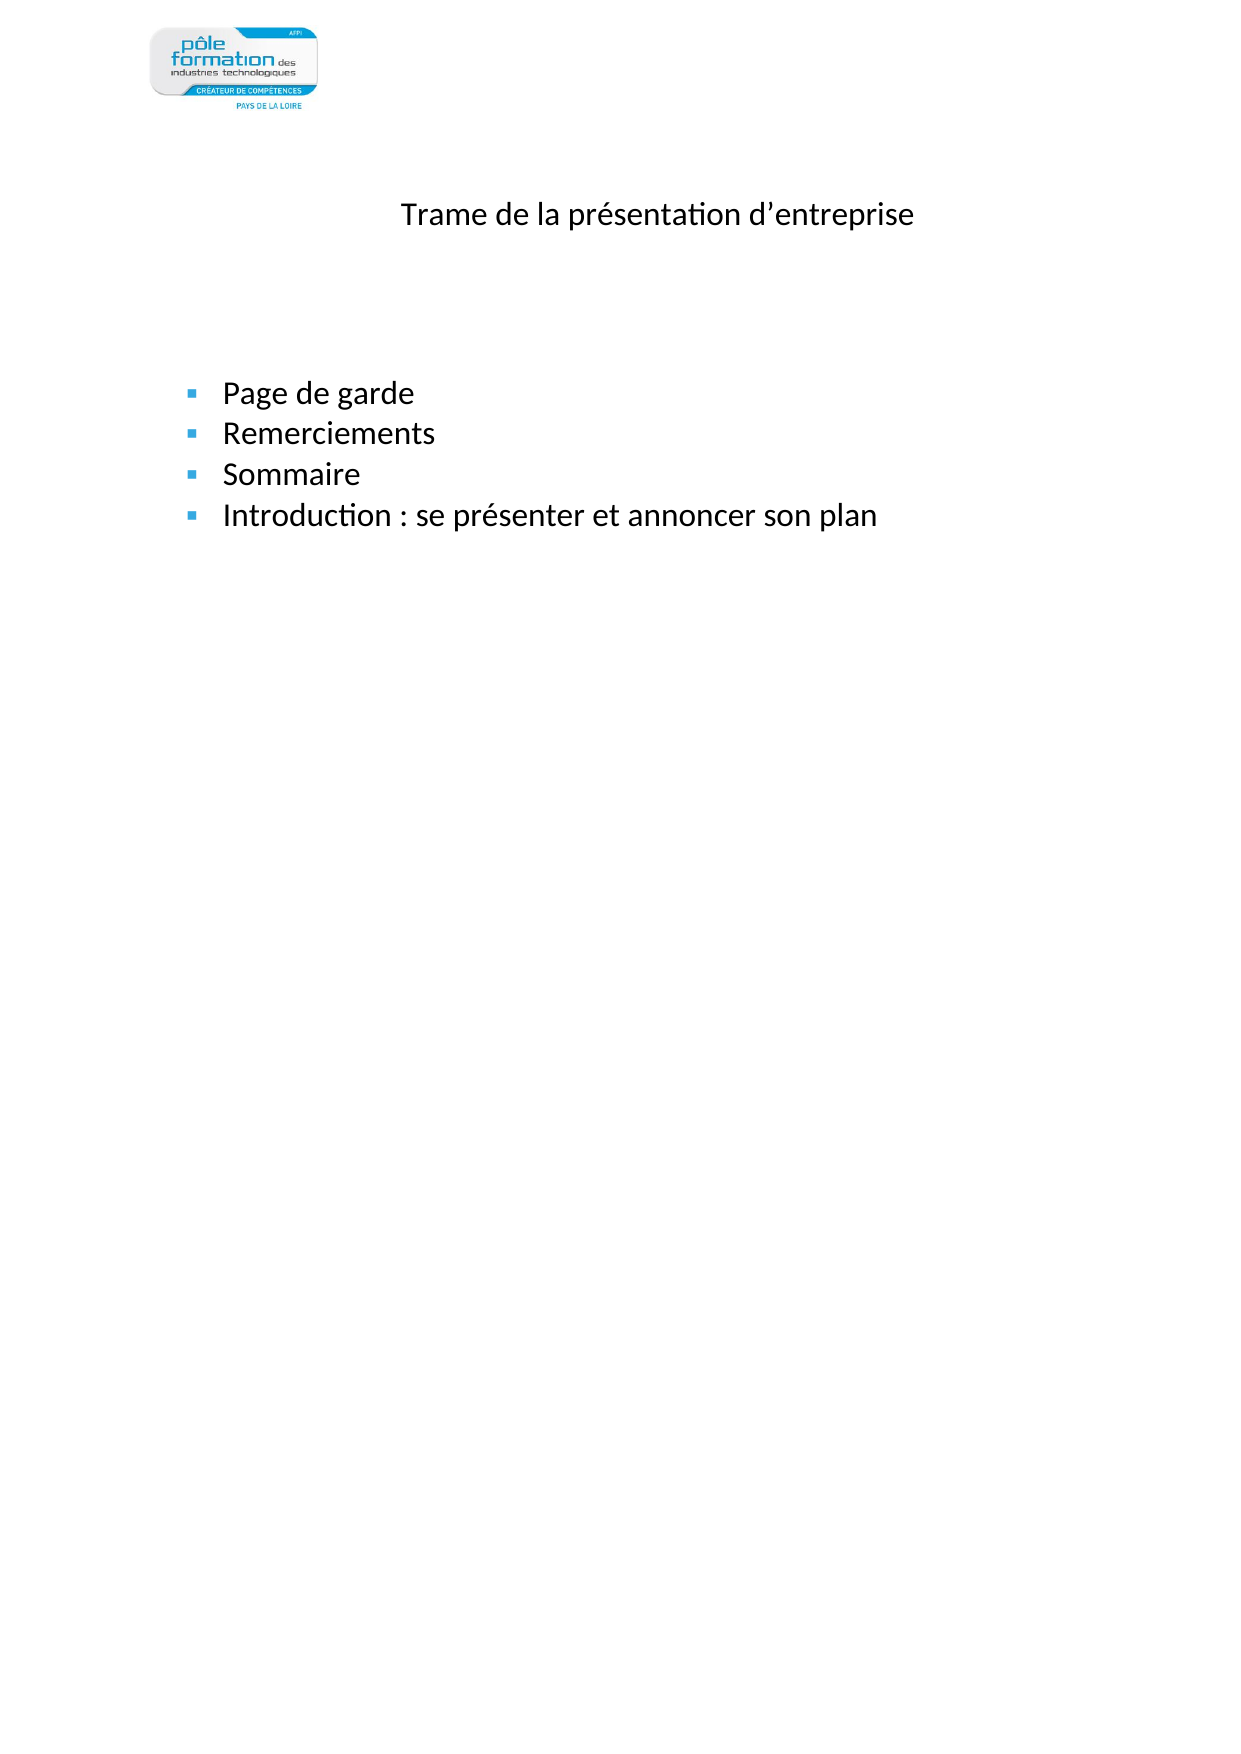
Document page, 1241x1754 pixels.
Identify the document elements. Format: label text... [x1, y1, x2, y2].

list Page de garde [185, 372, 1093, 412]
picture [147, 25, 319, 112]
list Introduction : se présenter et annoncer son plan [185, 494, 1093, 534]
text Trame de la présentation d’entreprise [223, 193, 1093, 234]
list Sommaire [185, 453, 1093, 494]
list Remerciements [185, 412, 1093, 453]
